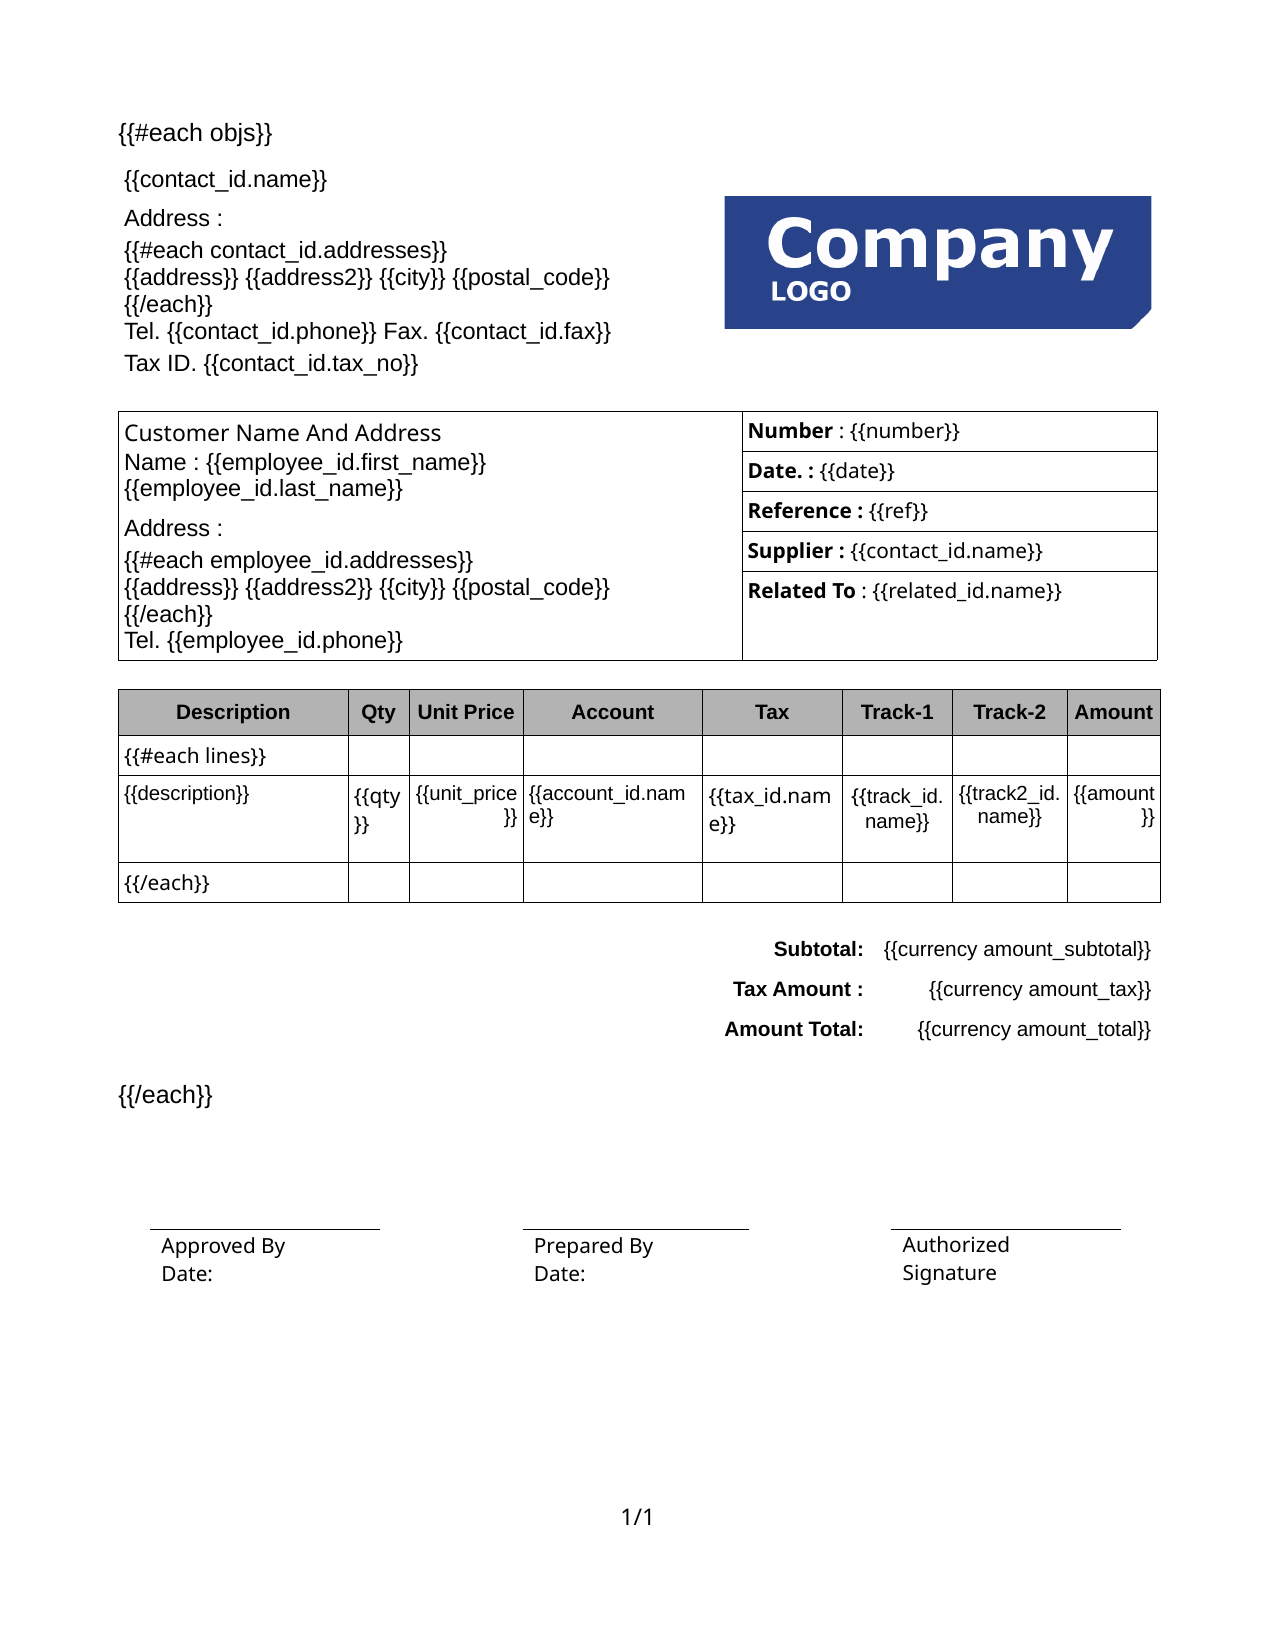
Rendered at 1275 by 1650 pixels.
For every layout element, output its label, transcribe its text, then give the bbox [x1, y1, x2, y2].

table_cell [1223, 1229, 1235, 1258]
table_cell {{description}} [119, 776, 348, 862]
table_cell [1223, 1200, 1235, 1228]
table_header [139, 1171, 150, 1200]
table_cell {{track2_id.name}} [953, 776, 1067, 862]
table_header Subtotal: [653, 931, 869, 971]
table_cell [118, 1011, 653, 1051]
table_cell [953, 736, 1067, 775]
table_header Customer Name And Address Name : {{employee_id.first_name}} {{employee_id.last_name}} Address : Tel. {{employee_id.phone}} [119, 412, 742, 659]
table_cell [380, 1229, 522, 1258]
table_header [118, 931, 653, 971]
table_cell [511, 1200, 522, 1228]
table_cell [40, 1200, 51, 1228]
table_cell [880, 1200, 891, 1228]
table_cell {{account_id.name}} [524, 776, 702, 862]
table_header [380, 1171, 392, 1200]
picture [724, 196, 1152, 329]
table_cell [118, 971, 653, 1011]
table_cell [1068, 863, 1160, 902]
table_cell [369, 1200, 380, 1228]
table_cell {{/each}} [119, 863, 348, 902]
table_cell {{qty}} [349, 776, 409, 862]
table_header [511, 1171, 522, 1200]
table_cell [749, 1258, 891, 1288]
table_header [369, 1171, 380, 1200]
table_header [749, 1171, 760, 1200]
table_cell [749, 1200, 760, 1228]
table_cell {{#each lines}} [119, 736, 348, 775]
table_header {{currency amount_subtotal}} [869, 931, 1157, 971]
table_header [523, 1171, 534, 1200]
table_cell {{currency amount_tax}} [869, 971, 1157, 1011]
table_header [891, 1171, 902, 1200]
table_cell [410, 736, 523, 775]
table_header Description [119, 690, 348, 735]
table_cell Date. : {{date}} [743, 452, 1157, 491]
table_cell {{track_id.name}} [843, 776, 952, 862]
table_cell [749, 1229, 891, 1258]
table_header Account [524, 690, 702, 735]
table_header {{#each contact_id.addresses}} [124, 237, 718, 263]
table_cell [349, 736, 409, 775]
table_header [880, 1171, 891, 1200]
table_header {{contact_id.name}} Address : Tel. {{contact_id.phone}} Fax. {{contact_id.fax}} Tax ID. {{contact_id.tax_no}} [118, 159, 718, 382]
table_cell Amount Total: [653, 1011, 869, 1051]
table_header Track-2 [953, 690, 1067, 735]
table_header [1121, 1171, 1132, 1200]
table_header Qty [349, 690, 409, 735]
table_cell {{address}} {{address2}} {{city}} {{postal_code}} [124, 573, 736, 600]
table_cell [380, 1258, 522, 1288]
table_cell {{currency amount_total}} [869, 1011, 1157, 1051]
table_cell {{address}} {{address2}} {{city}} {{postal_code}} [124, 264, 718, 290]
table_header [40, 1171, 51, 1200]
table_cell [891, 1200, 902, 1228]
table_header [737, 1171, 749, 1200]
text {{/each}} [118, 1080, 1157, 1109]
table_header Number : {{number}} [743, 412, 1157, 451]
table_cell [1121, 1229, 1132, 1258]
table_cell Reference : {{ref}} [743, 492, 1157, 531]
table_cell [737, 1200, 749, 1228]
table_cell [523, 1200, 534, 1228]
table_cell Prepared By Date: [523, 1230, 749, 1288]
table_header [718, 159, 1157, 382]
table_cell [524, 736, 702, 775]
table_header Tax [703, 690, 842, 735]
text {{#each objs}} [118, 118, 1157, 147]
table_cell Authorized Signature [891, 1230, 1121, 1288]
table_cell [40, 1258, 150, 1288]
table_cell [524, 863, 702, 902]
table_cell {{tax_id.name}} [703, 776, 842, 862]
table_cell {{amount}} [1068, 776, 1160, 862]
table_cell Related To : {{related_id.name}} [743, 572, 1157, 659]
table_cell [349, 863, 409, 902]
table_cell [139, 1229, 150, 1258]
table_header Unit Price [410, 690, 523, 735]
table_header [1223, 1171, 1235, 1200]
table_header Amount [1068, 690, 1160, 735]
table_cell Approved By Date: [150, 1230, 380, 1288]
table_cell {{unit_price}} [410, 776, 523, 862]
table_cell [139, 1200, 150, 1228]
table_cell [1068, 736, 1160, 775]
table_cell [843, 863, 952, 902]
table_cell [953, 863, 1067, 902]
table_cell [703, 863, 842, 902]
table_cell [843, 736, 952, 775]
table_cell Supplier : {{contact_id.name}} [743, 532, 1157, 571]
table_cell {{/each}} [124, 600, 736, 627]
table_header [150, 1171, 161, 1200]
table_cell [410, 863, 523, 902]
table_cell [40, 1229, 51, 1258]
table_cell Tax Amount : [653, 971, 869, 1011]
table_cell [1121, 1258, 1235, 1288]
table_cell [1121, 1200, 1132, 1228]
table_header {{#each employee_id.addresses}} [124, 546, 736, 573]
table_cell [703, 736, 842, 775]
table_header [1110, 1171, 1121, 1200]
table_cell [1110, 1200, 1121, 1228]
table_cell [150, 1200, 161, 1228]
table_header Track-1 [843, 690, 952, 735]
table_cell [380, 1200, 392, 1228]
table_cell {{/each}} [124, 290, 718, 317]
